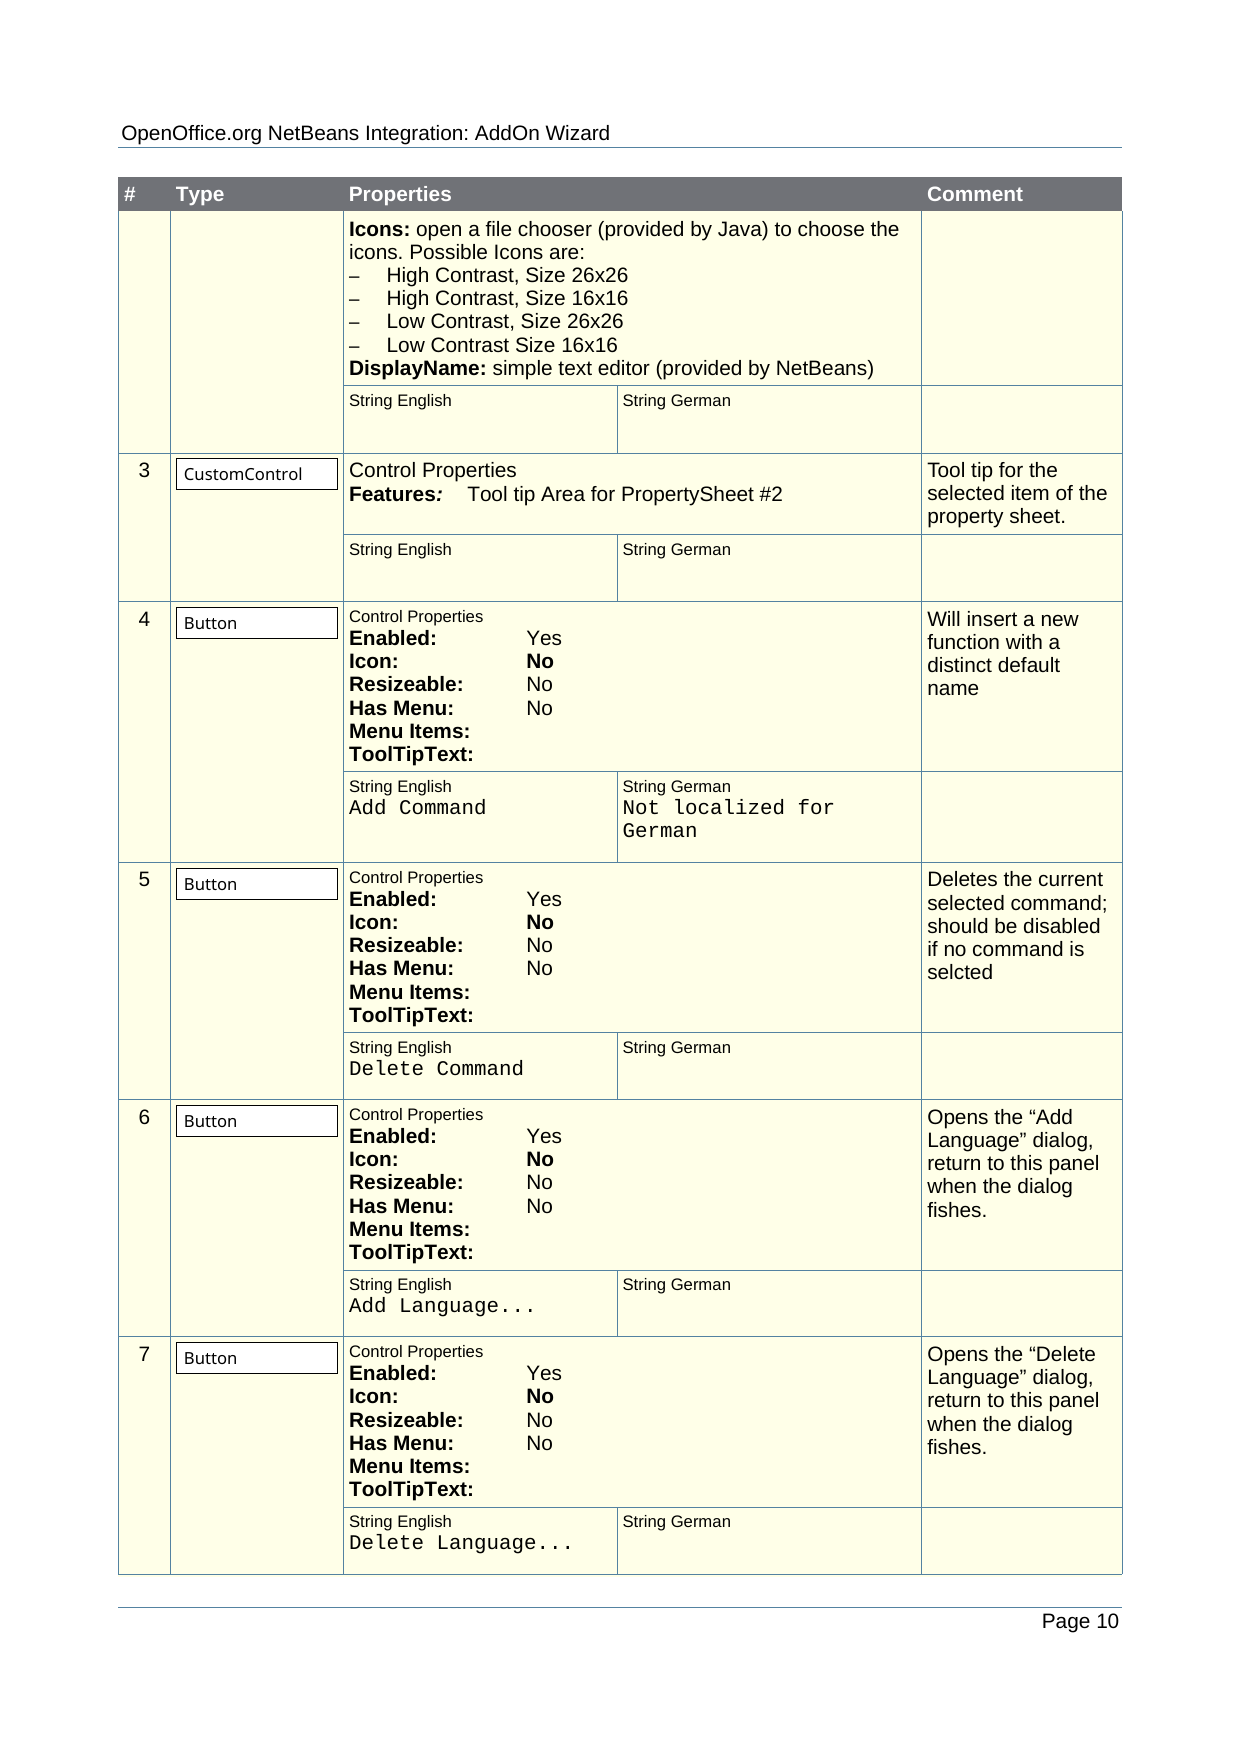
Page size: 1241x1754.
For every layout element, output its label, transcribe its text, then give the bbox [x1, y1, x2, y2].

table_cell String English Delete Language... [344, 1508, 617, 1574]
table_header Opens the “Add Language” dialog, return to this panel when the dialog fishes. [922, 1100, 1122, 1270]
table_cell [922, 386, 1122, 453]
table_header Control Properties Enabled: Yes Icon: No Resizeable: No Has Menu: No Menu Items: ToolTipText: [344, 1337, 921, 1507]
table_cell [119, 211, 170, 453]
table_header Deletes the current selected command; should be disabled if no command is selcted [922, 863, 1122, 1032]
table_header Type [170, 177, 343, 211]
table_cell String English [344, 386, 617, 453]
table_cell String English [344, 535, 617, 601]
table_cell [171, 1100, 343, 1336]
table_cell 4 [119, 602, 170, 862]
table_cell String German [618, 386, 921, 453]
table_cell String German [618, 1508, 921, 1574]
table_cell [922, 535, 1122, 601]
table_header Opens the “Delete Language” dialog, return to this panel when the dialog fishes. [922, 1337, 1122, 1507]
table_header # [118, 177, 170, 211]
table_cell [922, 1033, 1122, 1099]
table_cell String English Add Command [344, 772, 617, 862]
table_header Control Properties Enabled: Yes Icon: No Resizeable: No Has Menu: No Menu Items: ToolTipText: [344, 1100, 921, 1270]
table_cell [922, 1271, 1122, 1336]
table_cell [922, 772, 1122, 862]
table_cell [171, 863, 343, 1099]
table_cell [171, 602, 343, 862]
table_cell 5 [119, 863, 170, 1099]
table_cell [922, 1508, 1122, 1574]
table_cell [171, 454, 343, 601]
table_cell String English Add Language... [344, 1271, 617, 1336]
table_header Icons: open a file chooser (provided by Java) to choose the icons. Possible Icons are: High Contrast, Size 26x26 High Contrast, Size 16x16 Low Contrast, Size 26x26 Low Contrast Size 16x16 DisplayName: simple text editor (provided by NetBeans) [344, 211, 921, 385]
table_header Control Properties Enabled: Yes Icon: No Resizeable: No Has Menu: No Menu Items: ToolTipText: [344, 863, 921, 1032]
table_cell [171, 211, 343, 453]
table_header Control Properties Features: Tool tip Area for PropertySheet #2 [344, 454, 921, 534]
table_cell String German [618, 1271, 921, 1336]
table_header Tool tip for the selected item of the property sheet. [922, 454, 1122, 534]
table_cell String German [618, 1033, 921, 1099]
table_cell String German Not localized for German [618, 772, 921, 862]
table_cell [171, 1337, 343, 1574]
table_header Control Properties Enabled: Yes Icon: No Resizeable: No Has Menu: No Menu Items: ToolTipText: [344, 602, 921, 771]
table_cell 3 [119, 454, 170, 601]
table_header [922, 211, 1122, 385]
table_cell 7 [119, 1337, 170, 1574]
table_cell String German [618, 535, 921, 601]
table_header Will insert a new function with a distinct default name [922, 602, 1122, 771]
table_header Comment [921, 177, 1122, 211]
table_header Properties [343, 177, 921, 211]
table_cell String English Delete Command [344, 1033, 617, 1099]
table_cell 6 [119, 1100, 170, 1336]
